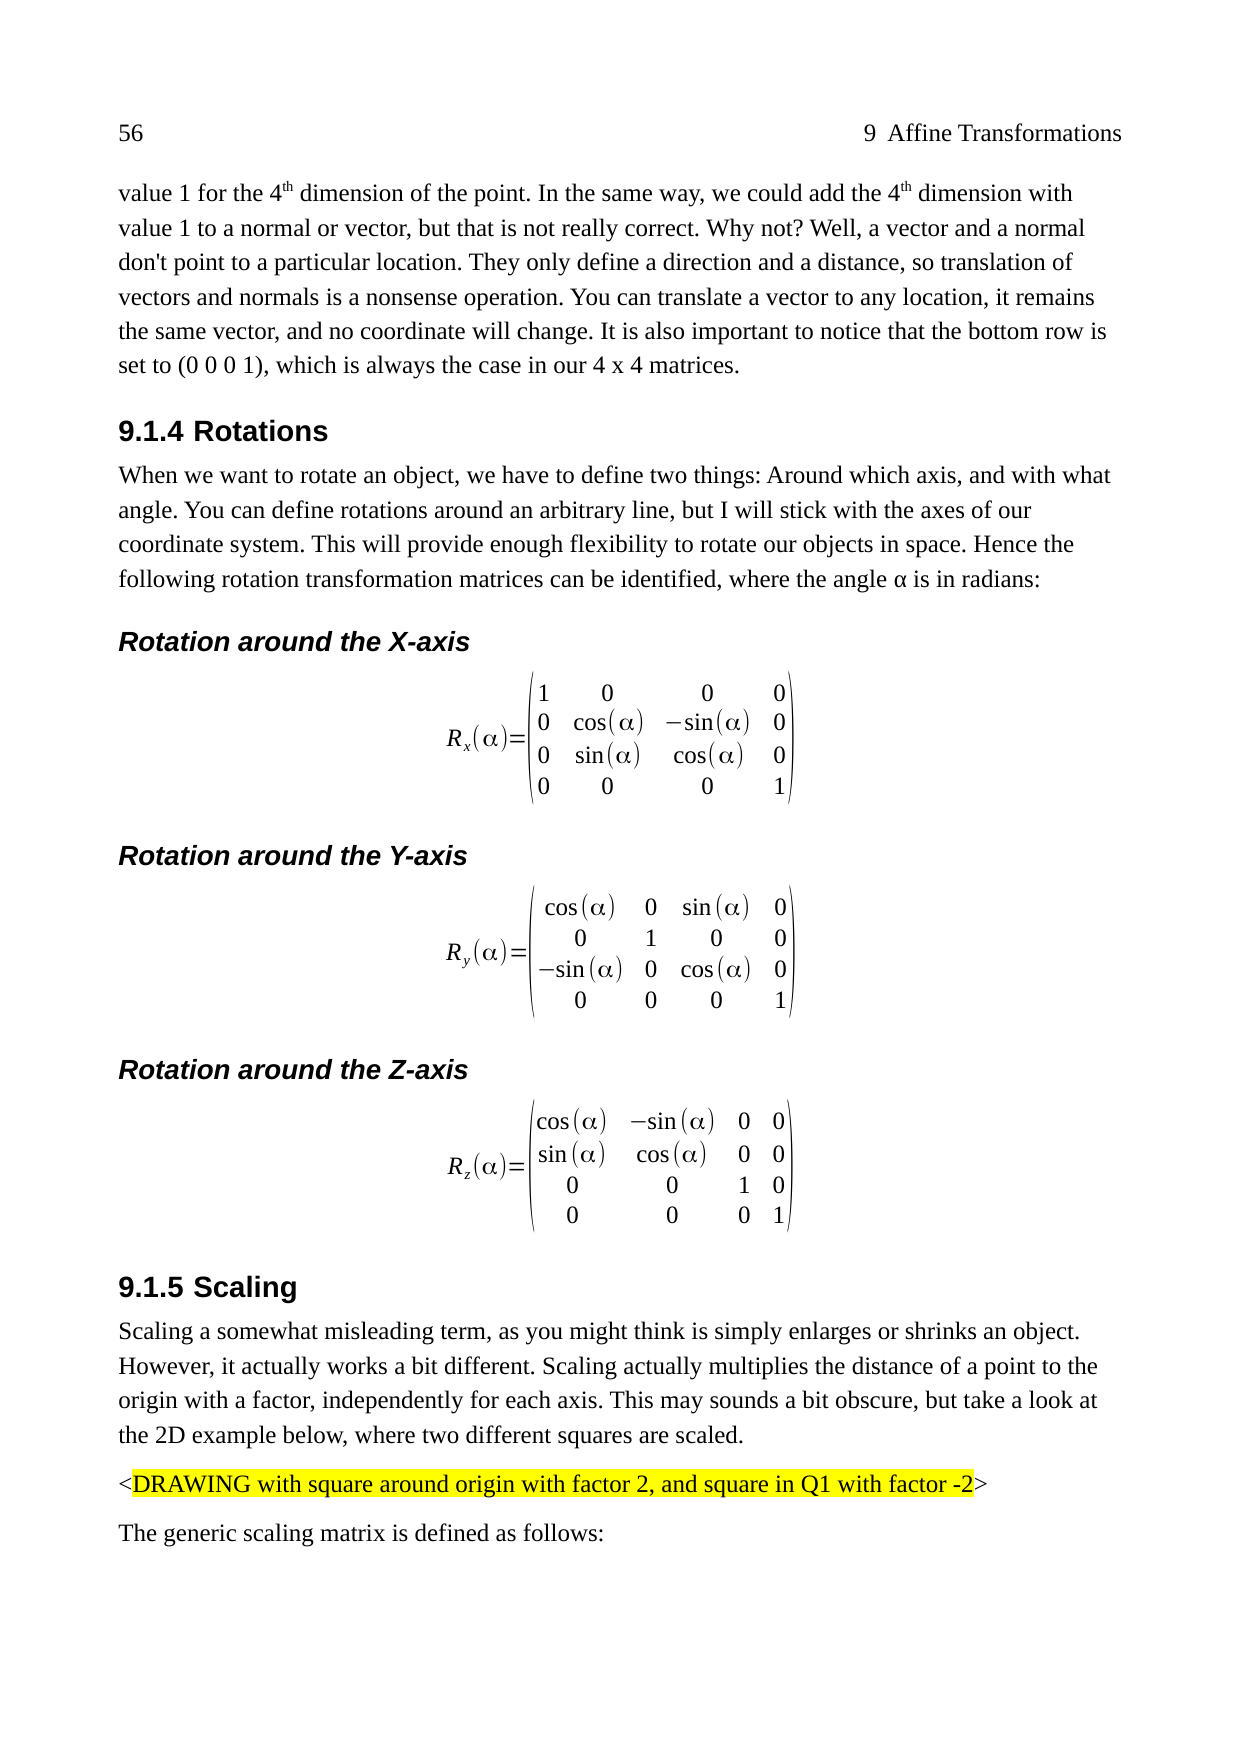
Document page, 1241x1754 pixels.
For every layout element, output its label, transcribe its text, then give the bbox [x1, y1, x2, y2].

subtitle Rotations [118, 414, 1122, 448]
text The generic scaling matrix is defined as follows: [118, 1518, 1122, 1547]
text <DRAWING with square around origin with factor 2, and square in Q1 with factor -2> [118, 1469, 1122, 1497]
text When we want to rotate an object, we have to define two things: Around which axis, and with what angle. You can define rotations around an arbitrary line, but I will stick with the axes of our coordinate system. This will provide enough flexibility to rotate our objects in space. Hence the following rotation transformation matrices can be identified, where the angle α is in radians: [118, 460, 1122, 593]
subtitle Scaling [118, 1270, 1122, 1304]
text value 1 for the 4th dimension of the point. In the same way, we could add the 4th dimension with value 1 to a normal or vector, but that is not really correct. Why not? Well, a vector and a normal don't point to a particular location. They only define a direction and a distance, so translation of vectors and normals is a nonsense operation. You can translate a vector to any location, it remains the same vector, and no coordinate will change. It is also important to notice that the bottom row is set to (0 0 0 1), which is always the case in our 4 x 4 matrices. [118, 178, 1122, 379]
subtitle Rotation around the Z-axis [118, 1054, 1122, 1086]
subtitle Rotation around the X-axis [118, 625, 1122, 657]
text Scaling a somewhat misleading term, as you might think is simply enlarges or shrinks an object. However, it actually works a bit different. Scaling actually multiplies the distance of a point to the origin with a factor, independently for each axis. This may sounds a bit obscure, but take a look at the 2D example below, where two different squares are scaled. [118, 1316, 1122, 1448]
subtitle Rotation around the Y-axis [118, 839, 1122, 871]
